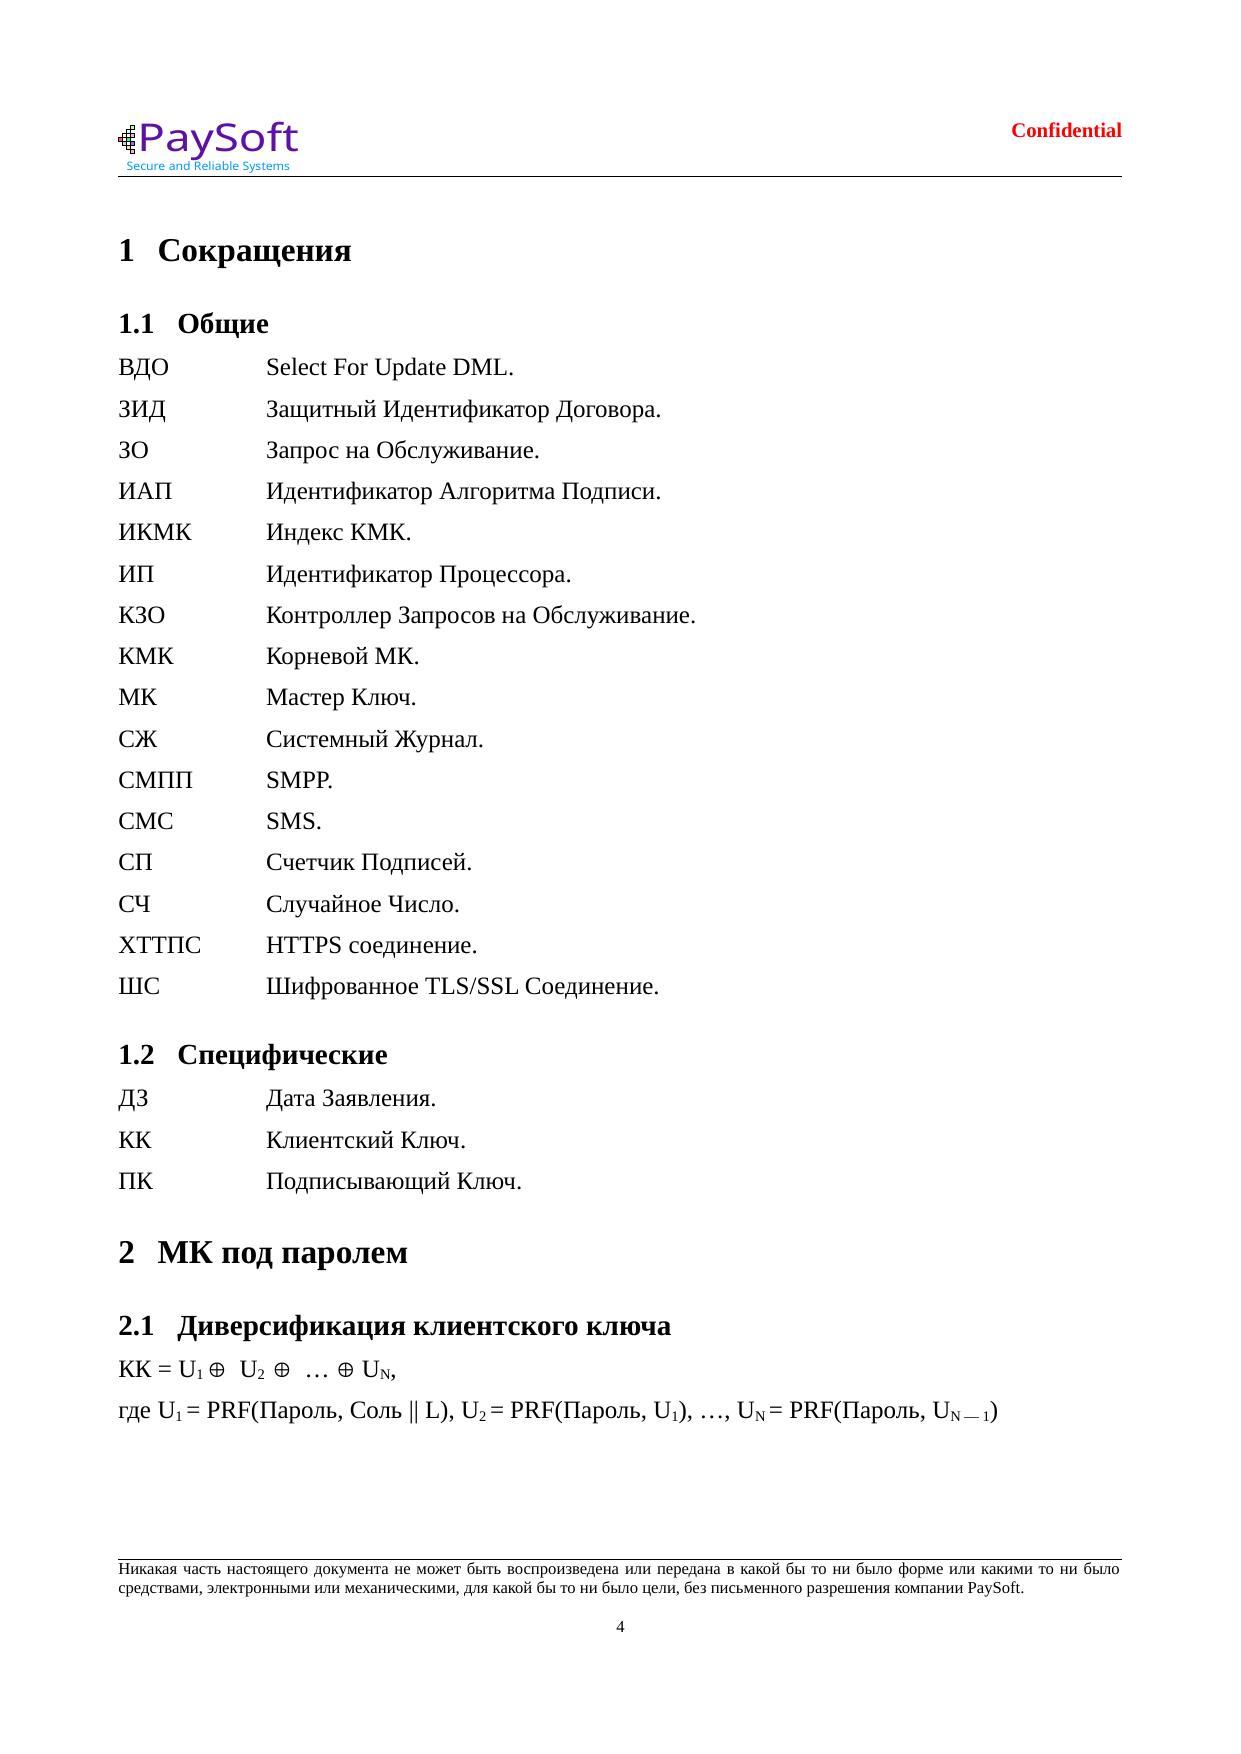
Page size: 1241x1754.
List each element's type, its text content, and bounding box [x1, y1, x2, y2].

text КК Клиентский Ключ. [118, 1125, 1122, 1153]
text ИП Идентификатор Процессора. [118, 559, 1122, 587]
subtitle Сокращения [118, 231, 1122, 269]
subtitle Общие [118, 306, 1122, 340]
text КК = U1  U2  …  UN, [118, 1354, 1122, 1383]
subtitle Диверсификация клиентского ключа [118, 1308, 1122, 1342]
text где U1 = PRF(Пароль, Соль || L), U2 = PRF(Пароль, U1), …, UN = PRF(Пароль, UN — 1) [118, 1395, 1122, 1424]
text ДЗ Дата Заявления. [118, 1083, 1122, 1112]
subtitle Специфические [118, 1037, 1122, 1071]
text СМС SMS. [118, 806, 1122, 835]
text КМК Корневой МК. [118, 641, 1122, 670]
text СЧ Случайное Число. [118, 889, 1122, 917]
subtitle МК под паролем [118, 1232, 1122, 1271]
text ХТТПС HTTPS соединение. [118, 930, 1122, 959]
text СМПП SMPP. [118, 765, 1122, 794]
text ИКМК Индекс КМК. [118, 517, 1122, 546]
text ИАП Идентификатор Алгоритма Подписи. [118, 476, 1122, 505]
text ПК Подписывающий Ключ. [118, 1166, 1122, 1195]
text МК Мастер Ключ. [118, 682, 1122, 711]
text ШС Шифрованное TLS/SSL Соединение. [118, 971, 1122, 1000]
text ВДО Select For Update DML. [118, 352, 1122, 381]
text ЗИД Защитный Идентификатор Договора. [118, 394, 1122, 422]
text ЗО Запрос на Обслуживание. [118, 435, 1122, 464]
text СП Счетчик Подписей. [118, 847, 1122, 876]
text СЖ Системный Журнал. [118, 724, 1122, 752]
text КЗО Контроллер Запросов на Обслуживание. [118, 600, 1122, 629]
